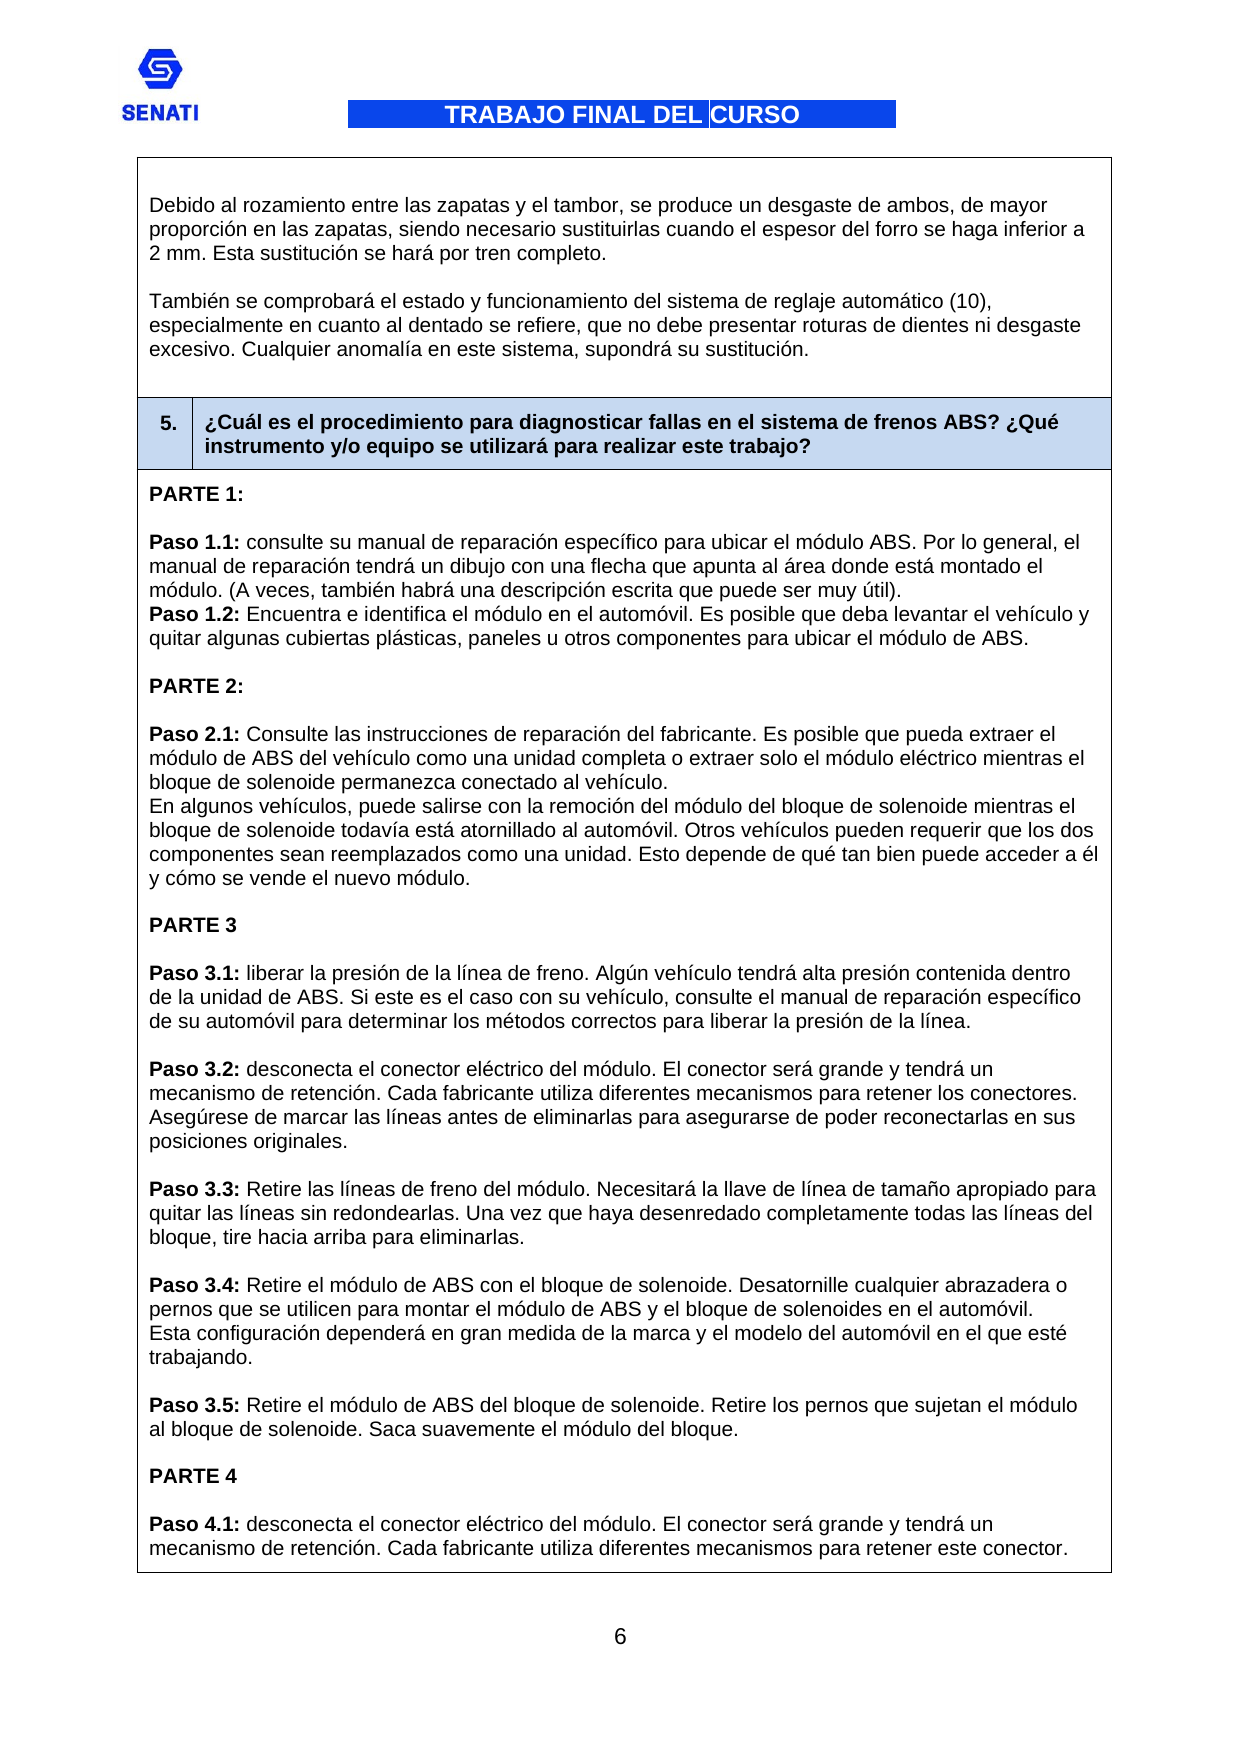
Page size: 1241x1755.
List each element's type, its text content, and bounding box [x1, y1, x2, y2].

table_cell Debido al rozamiento entre las zapatas y el tambor, se produce un desgaste de ambos, de mayor proporción en las zapatas, siendo necesario sustituirlas cuando el espesor del forro se haga inferior a 2 mm. Esta sustitución se hará por tren completo. También se comprobará el estado y funcionamiento del sistema de reglaje automático (10), especialmente en cuanto al dentado se refiere, que no debe presentar roturas de dientes ni desgaste excesivo. Cualquier anomalía en este sistema, supondrá su sustitución. [138, 158, 1111, 397]
table_cell PARTE 1: Paso 1.1: consulte su manual de reparación específico para ubicar el módulo ABS. Por lo general, el manual de reparación tendrá un dibujo con una flecha que apunta al área donde está montado el módulo. (A veces, también habrá una descripción escrita que puede ser muy útil). Paso 1.2: Encuentra e identifica el módulo en el automóvil. Es posible que deba levantar el vehículo y quitar algunas cubiertas plásticas, paneles u otros componentes para ubicar el módulo de ABS. PARTE 2: Paso 2.1: Consulte las instrucciones de reparación del fabricante. Es posible que pueda extraer el módulo de ABS del vehículo como una unidad completa o extraer solo el módulo eléctrico mientras el bloque de solenoide permanezca conectado al vehículo. En algunos vehículos, puede salirse con la remoción del módulo del bloque de solenoide mientras el bloque de solenoide todavía está atornillado al automóvil. Otros vehículos pueden requerir que los dos componentes sean reemplazados como una unidad. Esto depende de qué tan bien puede acceder a él y cómo se vende el nuevo módulo. PARTE 3 Paso 3.1: liberar la presión de la línea de freno. Algún vehículo tendrá alta presión contenida dentro de la unidad de ABS. Si este es el caso con su vehículo, consulte el manual de reparación específico de su automóvil para determinar los métodos correctos para liberar la presión de la línea. Paso 3.2: desconecta el conector eléctrico del módulo. El conector será grande y tendrá un mecanismo de retención. Cada fabricante utiliza diferentes mecanismos para retener los conectores. Asegúrese de marcar las líneas antes de eliminarlas para asegurarse de poder reconectarlas en sus posiciones originales. Paso 3.3: Retire las líneas de freno del módulo. Necesitará la llave de línea de tamaño apropiado para quitar las líneas sin redondearlas. Una vez que haya desenredado completamente todas las líneas del bloque, tire hacia arriba para eliminarlas. Paso 3.4: Retire el módulo de ABS con el bloque de solenoide. Desatornille cualquier abrazadera o pernos que se utilicen para montar el módulo de ABS y el bloque de solenoides en el automóvil. Esta configuración dependerá en gran medida de la marca y el modelo del automóvil en el que esté trabajando. Paso 3.5: Retire el módulo de ABS del bloque de solenoide. Retire los pernos que sujetan el módulo al bloque de solenoide. Saca suavemente el módulo del bloque. PARTE 4 Paso 4.1: desconecta el conector eléctrico del módulo. El conector será grande y tendrá un mecanismo de retención. Cada fabricante utiliza diferentes mecanismos para retener este conector. [138, 470, 1111, 1572]
picture [118, 46, 201, 124]
table_cell ¿Cuál es el procedimiento para diagnosticar fallas en el sistema de frenos ABS? ¿Qué instrumento y/o equipo se utilizará para realizar este trabajo? [193, 398, 1111, 469]
table_cell 5. [138, 398, 192, 469]
